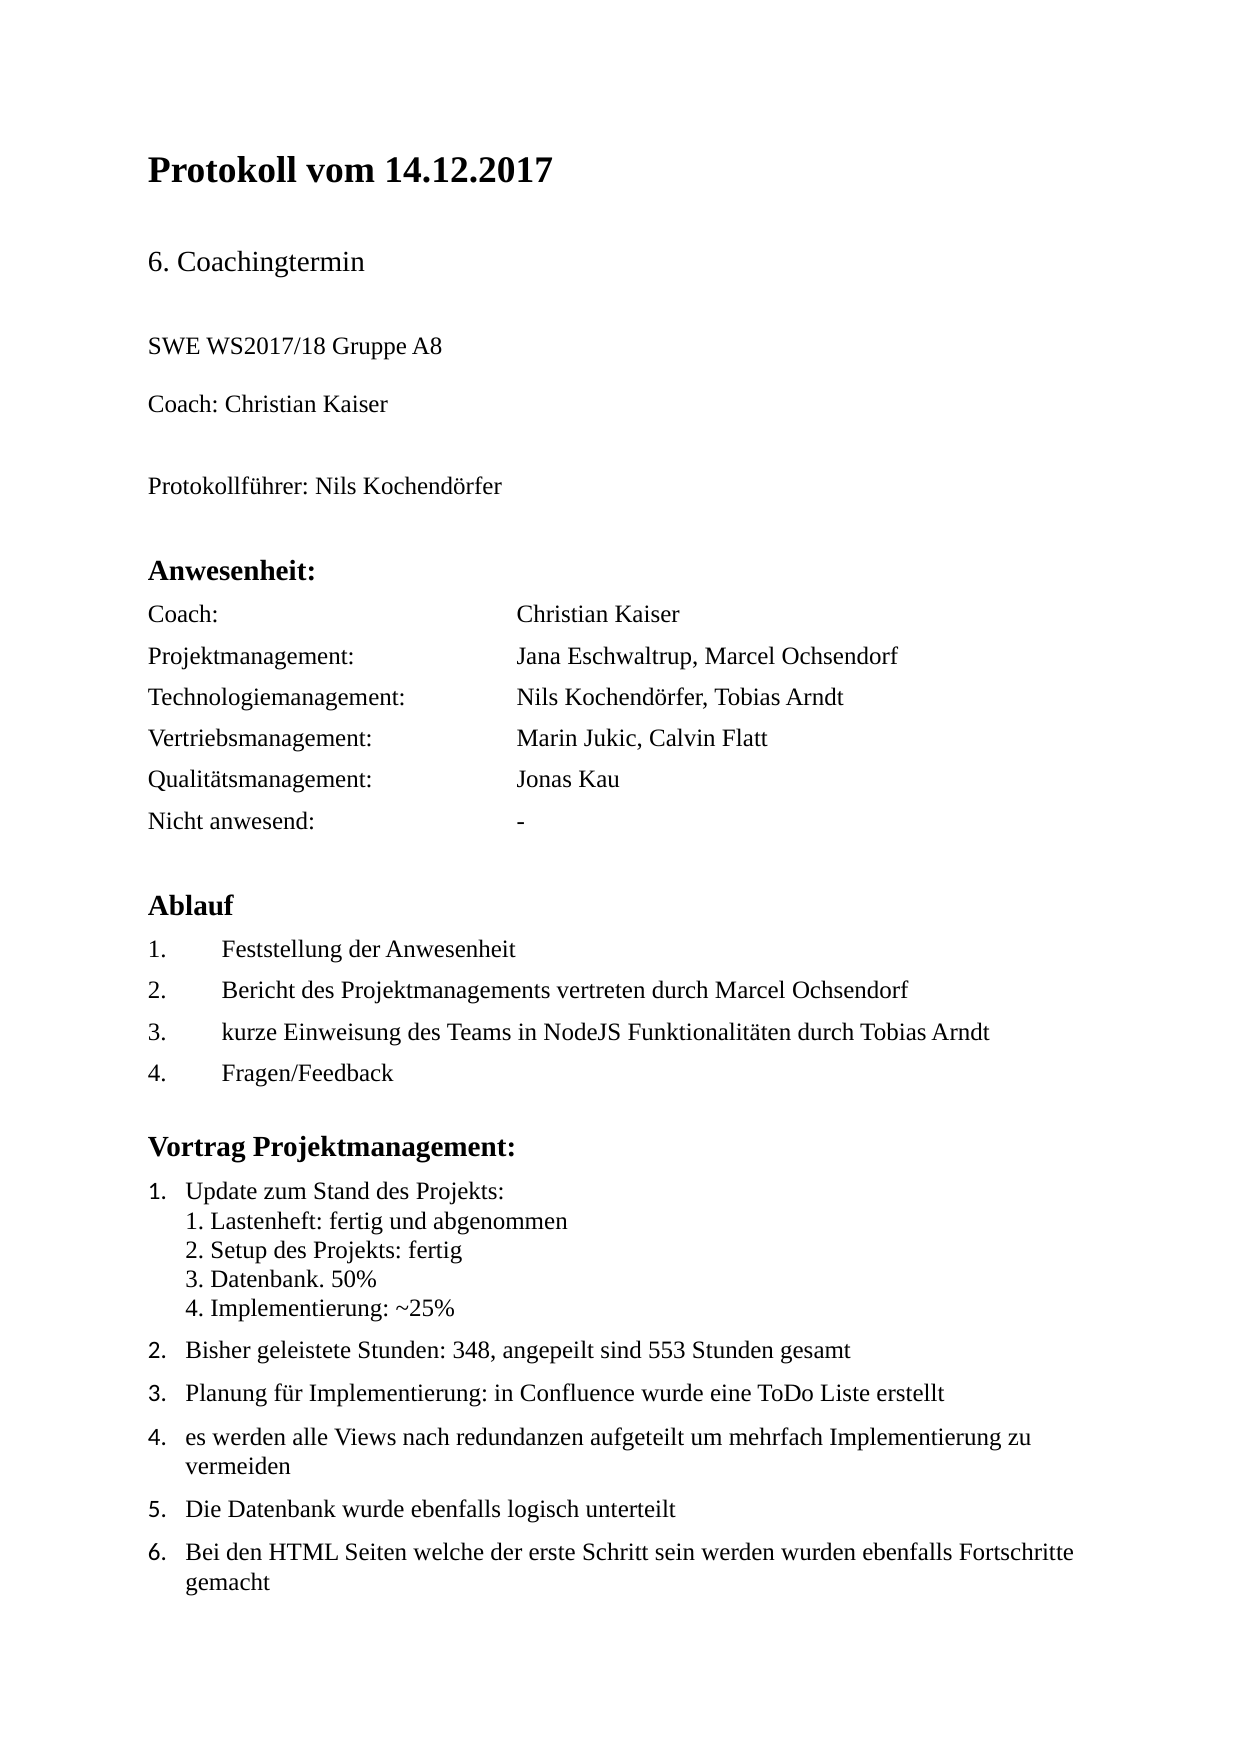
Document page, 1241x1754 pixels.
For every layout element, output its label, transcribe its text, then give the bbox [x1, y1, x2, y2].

text Protokoll vom 14.12.2017 [148, 148, 1093, 191]
text 4. Fragen/Feedback [148, 1058, 1093, 1087]
text Vertriebsmanagement: Marin Jukic, Calvin Flatt [148, 723, 1093, 752]
text Projektmanagement: Jana Eschwaltrup, Marcel Ochsendorf [148, 641, 1093, 669]
text Ablauf [148, 888, 1093, 921]
list Bei den HTML Seiten welche der erste Schritt sein werden wurden ebenfalls Fortschritte gemacht [148, 1536, 1093, 1596]
list Bisher geleistete Stunden: 348, angepeilt sind 553 Stunden gesamt [148, 1334, 1093, 1365]
text Coach: Christian Kaiser [148, 599, 1093, 628]
text Nicht anwesend: - [148, 806, 1093, 834]
list es werden alle Views nach redundanzen aufgeteilt um mehrfach Implementierung zu vermeiden [148, 1421, 1093, 1480]
text Anwesenheit: [148, 553, 1093, 587]
list Update zum Stand des Projekts: 1. Lastenheft: fertig und abgenommen 2. Setup des Projekts: fertig 3. Datenbank. 50% 4. Implementierung: ~25% [148, 1175, 1093, 1321]
text 3. kurze Einweisung des Teams in NodeJS Funktionalitäten durch Tobias Arndt [148, 1017, 1093, 1046]
text Qualitätsmanagement: Jonas Kau [148, 764, 1093, 793]
text SWE WS2017/18 Gruppe A8 Coach: Christian Kaiser [148, 331, 1093, 418]
text Protokollführer: Nils Kochendörfer [148, 471, 1093, 500]
list Die Datenbank wurde ebenfalls logisch unterteilt [148, 1493, 1093, 1523]
list Planung für Implementierung: in Confluence wurde eine ToDo Liste erstellt [148, 1377, 1093, 1408]
text 1. Feststellung der Anwesenheit [148, 934, 1093, 963]
text 6. Coachingtermin [148, 244, 1093, 278]
text Vortrag Projektmanagement: [148, 1100, 1093, 1162]
text Technologiemanagement: Nils Kochendörfer, Tobias Arndt [148, 682, 1093, 711]
text 2. Bericht des Projektmanagements vertreten durch Marcel Ochsendorf [110, 976, 1093, 1004]
